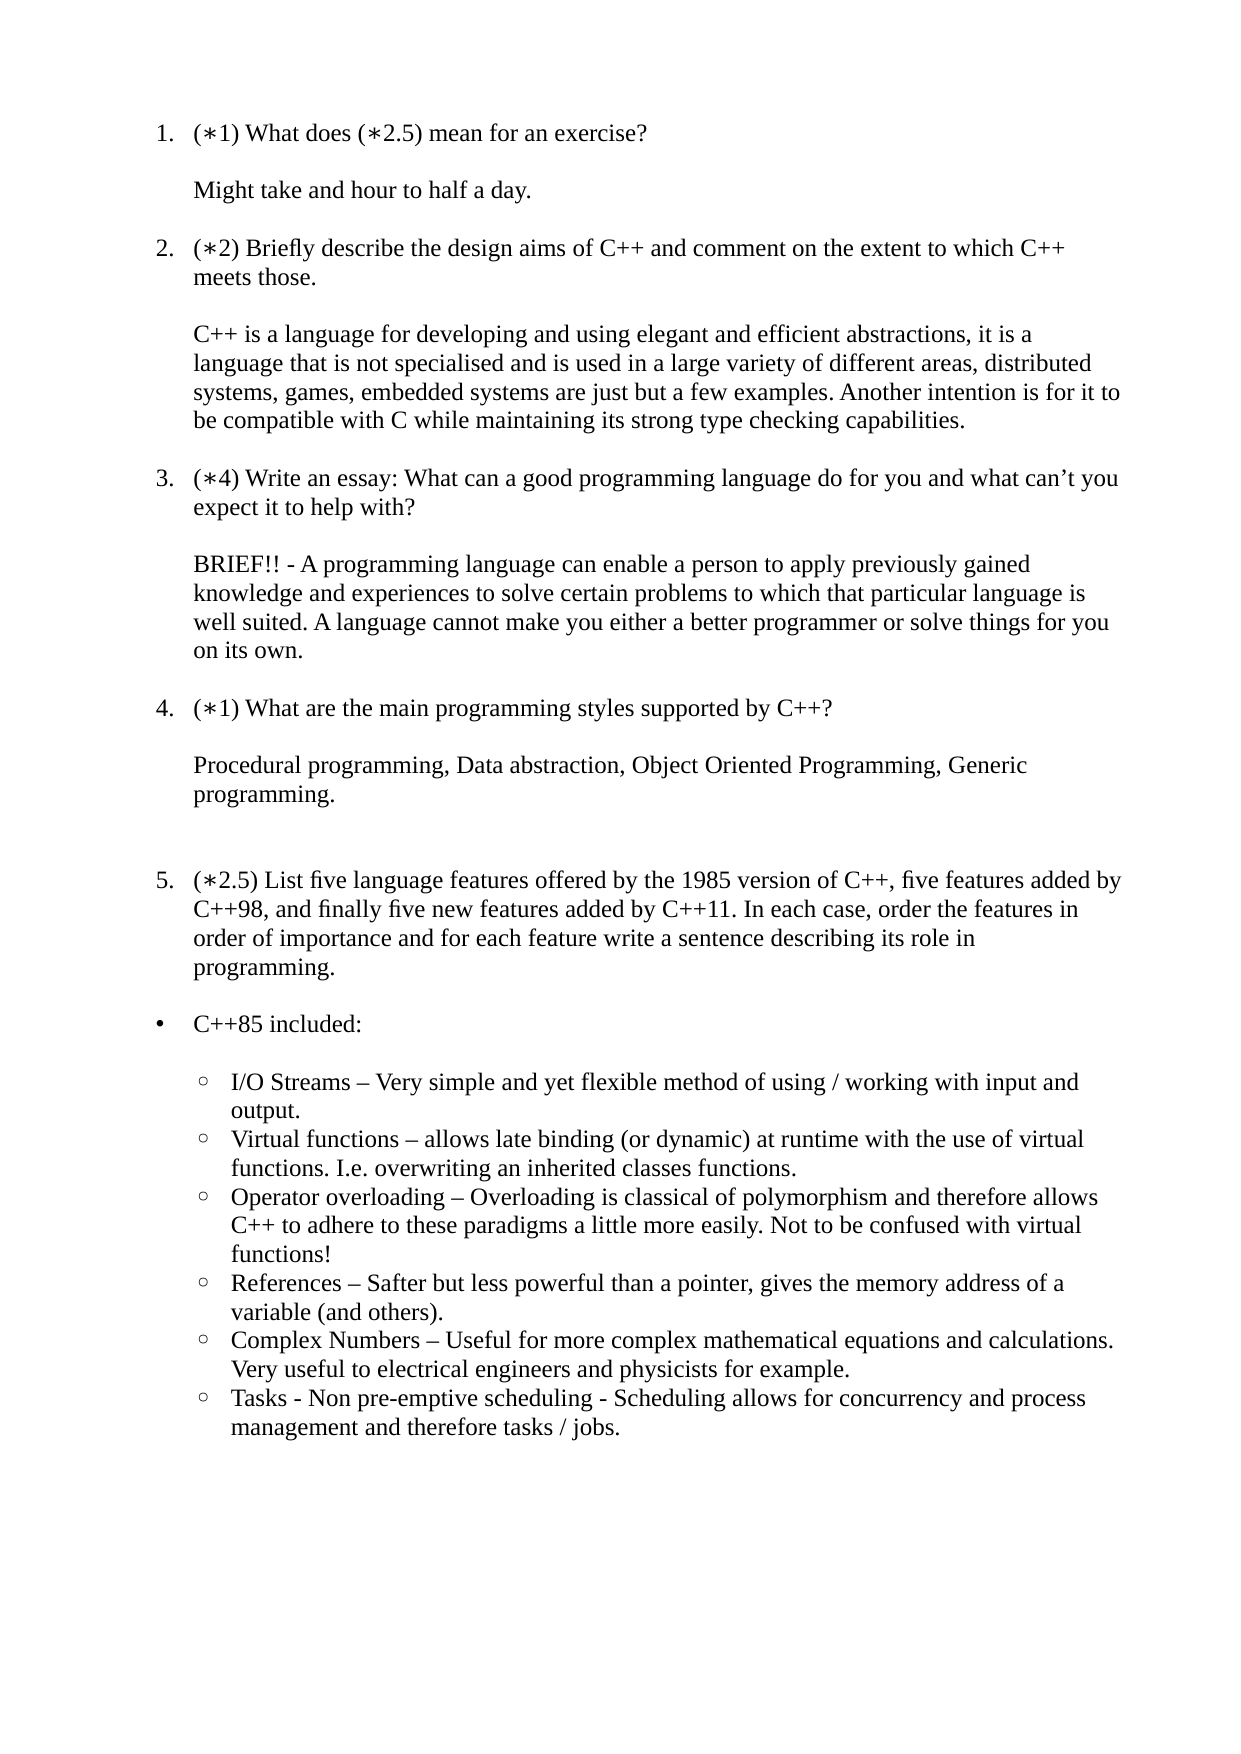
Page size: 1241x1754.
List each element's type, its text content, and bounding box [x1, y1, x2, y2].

list Tasks - Non pre-emptive scheduling - Scheduling allows for concurrency and process management and therefore tasks / jobs. [193, 1383, 1122, 1613]
list C++85 included: [156, 1009, 1122, 1038]
list (∗2.5) List ﬁve language features offered by the 1985 version of C++, ﬁve features added by C++98, and ﬁnally ﬁve new features added by C++11. In each case, order the features in order of importance and for each feature write a sentence describing its role in programming. [156, 866, 1122, 981]
list I/O Streams – Very simple and yet flexible method of using / working with input and output. [193, 1067, 1122, 1124]
list (∗4) Write an essay: What can a good programming language do for you and what can’t you expect it to help with? BRIEF!! - A programming language can enable a person to apply previously gained knowledge and experiences to solve certain problems to which that particular language is well suited. A language cannot make you either a better programmer or solve things for you on its own. [156, 463, 1122, 664]
list Operator overloading – Overloading is classical of polymorphism and therefore allows C++ to adhere to these paradigms a little more easily. Not to be confused with virtual functions! [193, 1182, 1122, 1268]
list Complex Numbers – Useful for more complex mathematical equations and calculations. Very useful to electrical engineers and physicists for example. [193, 1326, 1122, 1383]
list References – Safter but less powerful than a pointer, gives the memory address of a variable (and others). [193, 1268, 1122, 1326]
list Virtual functions – allows late binding (or dynamic) at runtime with the use of virtual functions. I.e. overwriting an inherited classes functions. [193, 1124, 1122, 1182]
list (∗2) Brieﬂy describe the design aims of C++ and comment on the extent to which C++ meets those. C++ is a language for developing and using elegant and efficient abstractions, it is a language that is not specialised and is used in a large variety of different areas, distributed systems, games, embedded systems are just but a few examples. Another intention is for it to be compatible with C while maintaining its strong type checking capabilities. [156, 233, 1122, 434]
list (∗1) What are the main programming styles supported by C++? Procedural programming, Data abstraction, Object Oriented Programming, Generic programming. [156, 693, 1122, 808]
list (∗1) What does (∗2.5) mean for an exercise? Might take and hour to half a day. [156, 118, 1122, 204]
